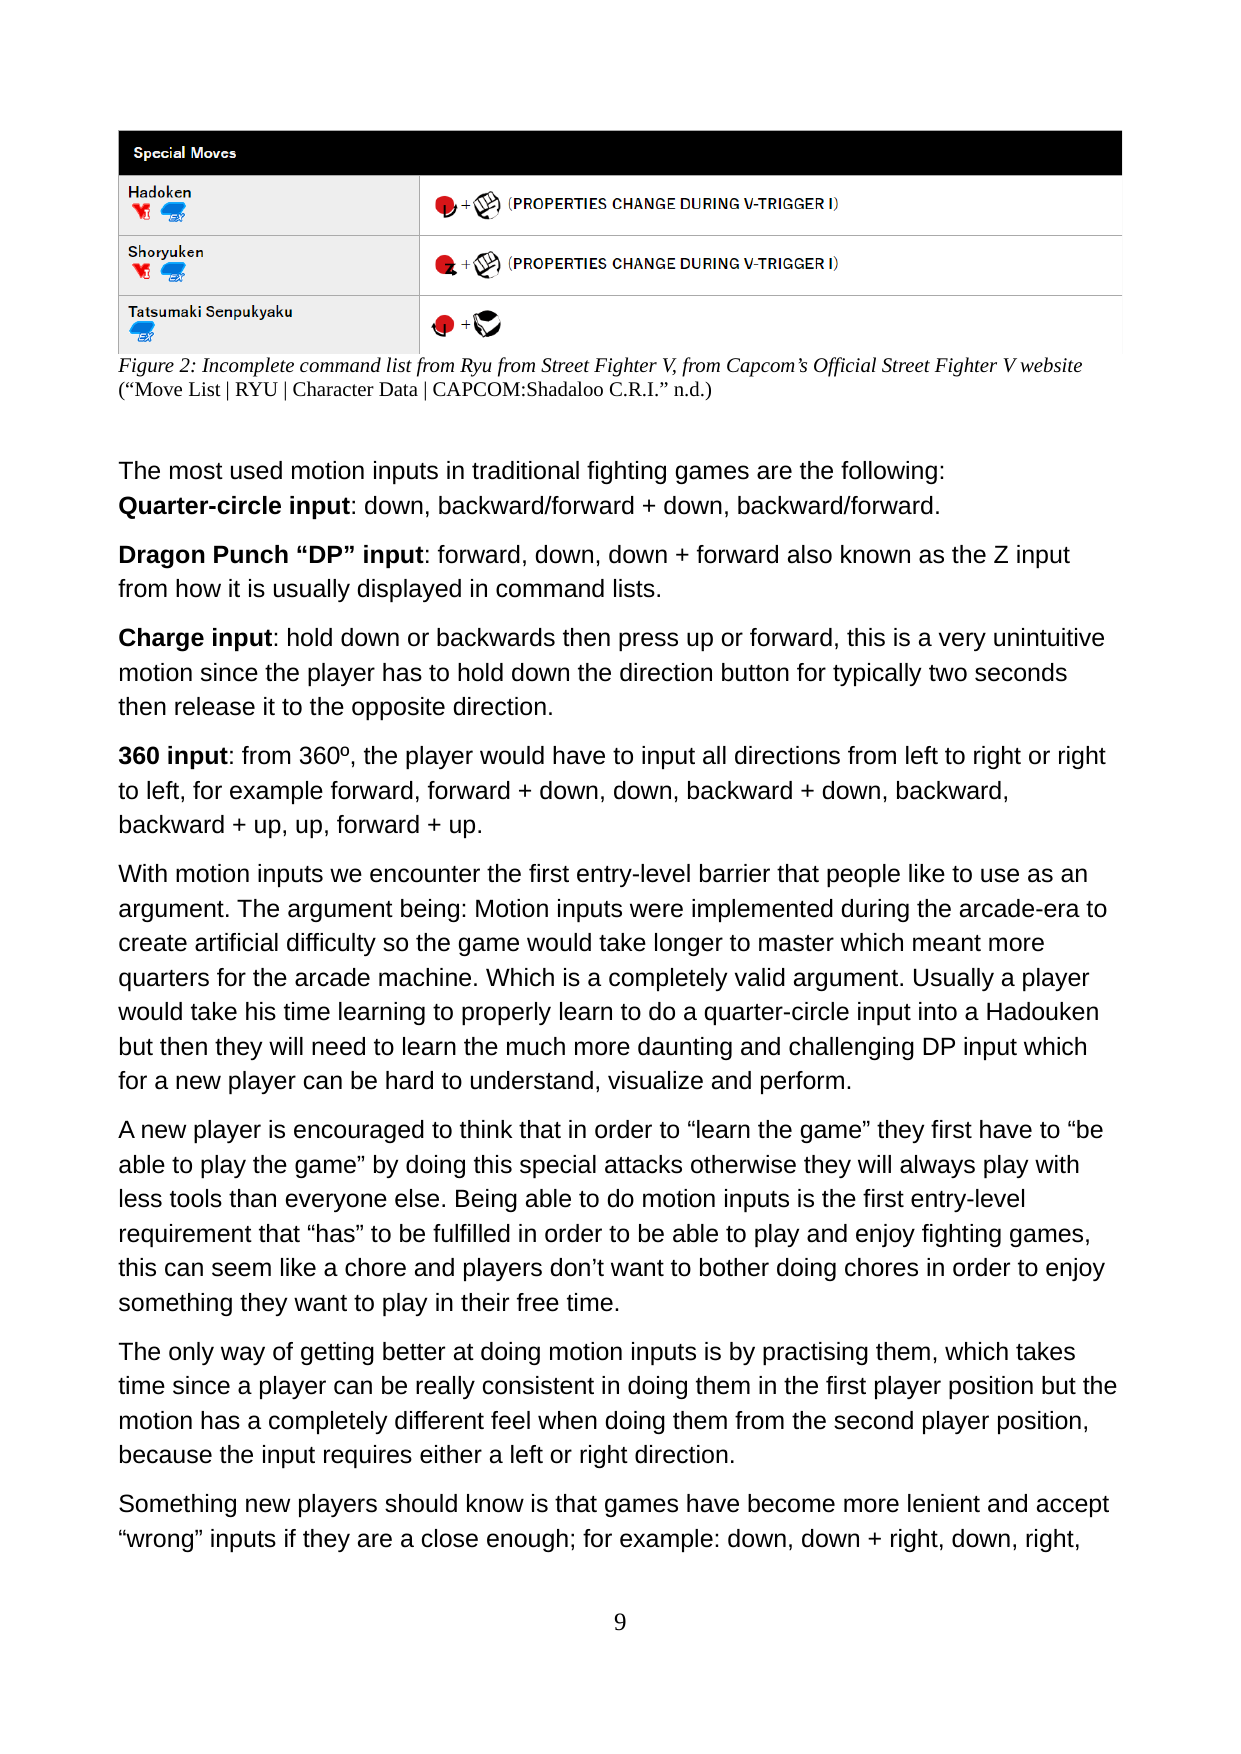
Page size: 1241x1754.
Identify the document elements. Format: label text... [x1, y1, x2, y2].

text Dragon Punch “DP” input: forward, down, down + forward also known as the Z input from how it is usually displayed in command lists. [118, 540, 1122, 603]
text The most used motion inputs in traditional fighting games are the following: Quarter-circle input: down, backward/forward + down, backward/forward. [118, 456, 1122, 519]
text Figure 2: Incomplete command list from Ryu from Street Fighter V, from Capcom’s Official Street Fighter V website (“Move List | RYU | Character Data | CAPCOM:Shadaloo C.R.I.” n.d.) [118, 354, 1122, 401]
text With motion inputs we encounter the first entry-level barrier that people like to use as an argument. The argument being: Motion inputs were implemented during the arcade-era to create artificial difficulty so the game would take longer to master which meant more quarters for the arcade machine. Which is a completely valid argument. Usually a player would take his time learning to properly learn to do a quarter-circle input into a Hadouken but then they will need to learn the much more daunting and challenging DP input which for a new player can be hard to understand, visualize and perform. [118, 859, 1122, 1095]
text Charge input: hold down or backwards then press up or forward, this is a very unintuitive motion since the player has to hold down the direction button for typically two seconds then release it to the opposite direction. [118, 623, 1122, 721]
text 360 input: from 360º, the player would have to input all directions from left to right or right to left, for example forward, forward + down, down, backward + down, backward, backward + up, up, forward + up. [118, 741, 1122, 839]
text The only way of getting better at doing motion inputs is by practising them, which takes time since a player can be really consistent in doing them in the first player position but the motion has a completely different feel when doing them from the second player position, because the input requires either a left or right direction. [118, 1337, 1122, 1469]
text A new player is encouraged to think that in order to “learn the game” they first have to “be able to play the game” by doing this special attacks otherwise they will always play with less tools than everyone else. Being able to do motion inputs is the first entry-level requirement that “has” to be fulfilled in order to be able to play and enjoy fighting games, this can seem like a chore and players don’t want to bother doing chores in order to enjoy something they want to play in their free time. [118, 1115, 1122, 1316]
picture [118, 130, 1123, 354]
text Something new players should know is that games have become more lenient and accept “wrong” inputs if they are a close enough; for example: down, down + right, down, right, [118, 1489, 1122, 1552]
